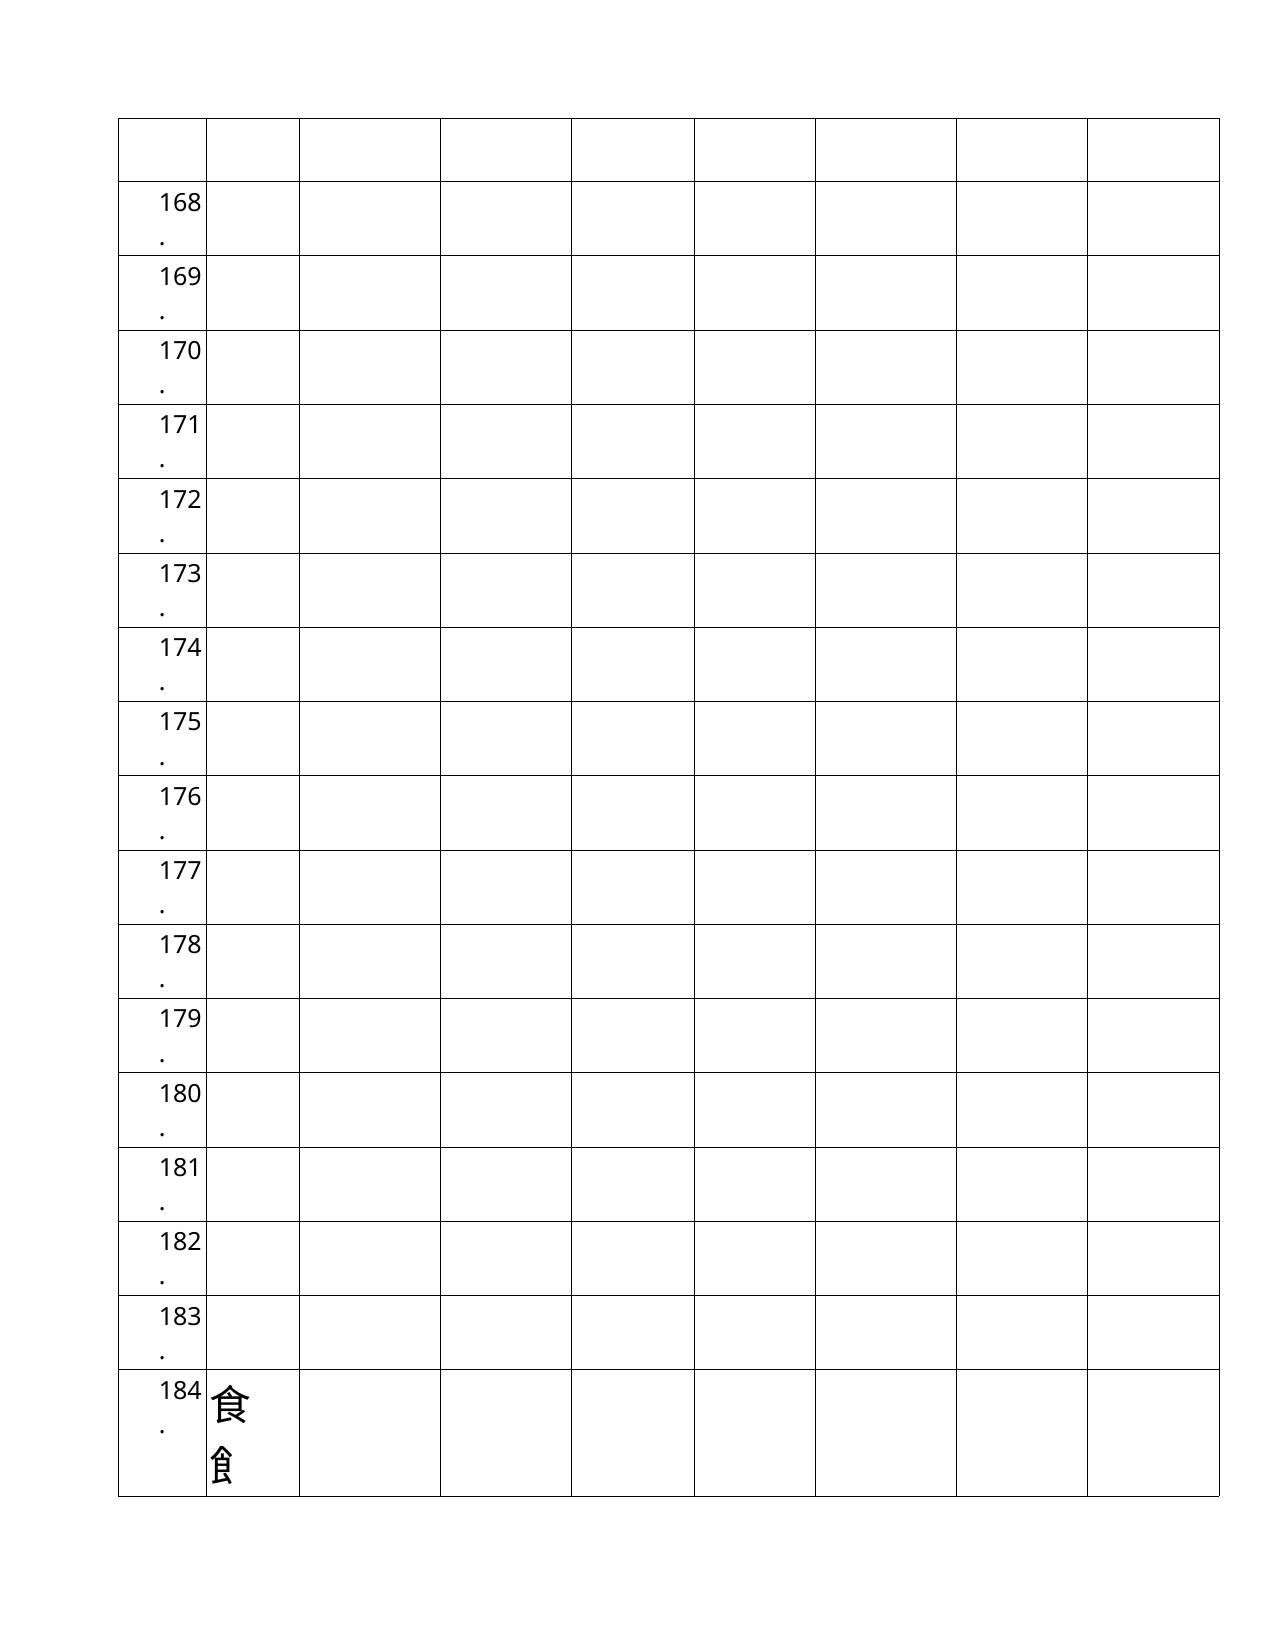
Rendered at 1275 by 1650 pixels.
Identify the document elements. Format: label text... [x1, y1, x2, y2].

table_cell [816, 119, 956, 181]
table_cell [207, 331, 299, 404]
table_cell [572, 1296, 694, 1369]
table_cell [1088, 628, 1219, 701]
table_cell [695, 628, 815, 701]
table_cell [1088, 1148, 1219, 1221]
table_cell [119, 999, 206, 1072]
table_cell [119, 479, 206, 552]
table_cell [1088, 1222, 1219, 1295]
table_cell [119, 702, 206, 775]
table_cell [300, 1222, 440, 1295]
table_cell [119, 1370, 206, 1496]
table_cell [300, 182, 440, 255]
table_cell [816, 1148, 956, 1221]
table_cell [957, 702, 1087, 775]
table_cell [1088, 999, 1219, 1072]
table_cell [300, 628, 440, 701]
table_cell [957, 1073, 1087, 1147]
table_cell [300, 331, 440, 404]
table_cell [957, 999, 1087, 1072]
table_cell [207, 405, 299, 478]
table_cell [957, 628, 1087, 701]
table_cell [816, 182, 956, 255]
table_cell [816, 999, 956, 1072]
table_cell [572, 182, 694, 255]
table_cell [695, 479, 815, 552]
table_cell [1088, 256, 1219, 329]
table_cell [1088, 554, 1219, 627]
table_cell [816, 256, 956, 329]
table_cell [572, 851, 694, 924]
table_cell [119, 925, 206, 998]
table_cell [207, 479, 299, 552]
table_cell [119, 554, 206, 627]
table_cell [119, 851, 206, 924]
table_cell [300, 405, 440, 478]
table_cell [207, 554, 299, 627]
table_cell [957, 256, 1087, 329]
table_cell [1088, 776, 1219, 849]
table_cell [207, 776, 299, 849]
table_cell [695, 1222, 815, 1295]
table_cell [695, 1148, 815, 1221]
table_cell [957, 479, 1087, 552]
table_cell [300, 1148, 440, 1221]
table_cell [441, 851, 571, 924]
table_cell [300, 256, 440, 329]
table_cell [572, 1148, 694, 1221]
table_cell [1088, 702, 1219, 775]
table_cell [695, 999, 815, 1072]
table_cell [816, 1073, 956, 1147]
table_cell [957, 1222, 1087, 1295]
table_cell [957, 851, 1087, 924]
table_cell [695, 702, 815, 775]
table_cell [441, 1296, 571, 1369]
table_cell [119, 182, 206, 255]
table_cell [1088, 851, 1219, 924]
table_cell [1088, 925, 1219, 998]
table_cell [441, 182, 571, 255]
table_cell [207, 256, 299, 329]
table_cell [572, 331, 694, 404]
table_cell [816, 702, 956, 775]
table_cell [695, 851, 815, 924]
table_cell [207, 925, 299, 998]
table_cell [695, 776, 815, 849]
table_cell [300, 925, 440, 998]
table_cell [300, 1296, 440, 1369]
table_cell [441, 479, 571, 552]
table_cell [695, 1296, 815, 1369]
table_cell [119, 628, 206, 701]
table_cell [300, 776, 440, 849]
table_cell [1088, 1296, 1219, 1369]
table_cell [816, 1222, 956, 1295]
table_cell [816, 628, 956, 701]
table_cell [207, 851, 299, 924]
table_cell [695, 119, 815, 181]
table_cell [207, 119, 299, 181]
table_cell [1088, 479, 1219, 552]
table_cell [572, 702, 694, 775]
table_cell [816, 479, 956, 552]
table_cell [441, 554, 571, 627]
table_cell [695, 331, 815, 404]
table_cell [119, 405, 206, 478]
table_cell [207, 702, 299, 775]
table_cell [572, 628, 694, 701]
table_cell [816, 554, 956, 627]
table_cell [207, 1148, 299, 1221]
table_cell [695, 925, 815, 998]
table_cell [572, 405, 694, 478]
table_cell [572, 999, 694, 1072]
table_cell [572, 119, 694, 181]
table_cell [957, 182, 1087, 255]
table_cell [207, 628, 299, 701]
table_cell [119, 776, 206, 849]
table_cell [816, 1370, 956, 1496]
table_cell [1088, 119, 1219, 181]
table_cell [207, 999, 299, 1072]
table_cell [816, 405, 956, 478]
table_cell [572, 256, 694, 329]
table_cell [695, 405, 815, 478]
table_cell [441, 1073, 571, 1147]
table_cell [441, 1370, 571, 1496]
table_cell [957, 776, 1087, 849]
table_cell [957, 1296, 1087, 1369]
table_cell [1088, 1073, 1219, 1147]
table_cell [441, 256, 571, 329]
table_cell [119, 1222, 206, 1295]
table_cell [300, 851, 440, 924]
table_cell [119, 331, 206, 404]
table_cell [695, 1370, 815, 1496]
table_cell [441, 925, 571, 998]
table_cell [300, 1370, 440, 1496]
table_cell [441, 628, 571, 701]
table_cell [572, 1222, 694, 1295]
table_cell [957, 119, 1087, 181]
table_cell [300, 999, 440, 1072]
table_cell [1088, 331, 1219, 404]
table_cell [119, 1296, 206, 1369]
table_cell [119, 256, 206, 329]
table_cell [816, 776, 956, 849]
table_cell [441, 702, 571, 775]
table_cell [207, 1296, 299, 1369]
table_cell [300, 554, 440, 627]
table_cell [957, 554, 1087, 627]
table_cell [572, 1370, 694, 1496]
table_cell [300, 119, 440, 181]
table_cell [572, 554, 694, 627]
table_cell [441, 1148, 571, 1221]
table_cell [441, 999, 571, 1072]
table_cell [695, 256, 815, 329]
table_cell [119, 119, 206, 181]
table_cell [441, 405, 571, 478]
table_cell [207, 1222, 299, 1295]
table_cell [572, 479, 694, 552]
table_cell [1088, 405, 1219, 478]
table_cell [300, 479, 440, 552]
table_cell [441, 1222, 571, 1295]
table_cell [957, 405, 1087, 478]
table_cell [300, 702, 440, 775]
table_cell [957, 1148, 1087, 1221]
table_cell [816, 1296, 956, 1369]
table_cell [572, 1073, 694, 1147]
table_cell [1088, 182, 1219, 255]
table_cell [207, 1073, 299, 1147]
table_cell [695, 1073, 815, 1147]
table_cell 食 飠 [207, 1370, 299, 1496]
table_cell [572, 925, 694, 998]
table_cell [119, 1148, 206, 1221]
table_cell [695, 554, 815, 627]
table_cell [957, 1370, 1087, 1496]
table_cell [119, 1073, 206, 1147]
table_cell [816, 925, 956, 998]
table_cell [207, 182, 299, 255]
table_cell [957, 925, 1087, 998]
table_cell [957, 331, 1087, 404]
table_cell [1088, 1370, 1219, 1496]
table_cell [441, 776, 571, 849]
table_cell [572, 776, 694, 849]
table_cell [441, 119, 571, 181]
table_cell [695, 182, 815, 255]
table_cell [441, 331, 571, 404]
table_cell [300, 1073, 440, 1147]
table_cell [816, 331, 956, 404]
table_cell [816, 851, 956, 924]
